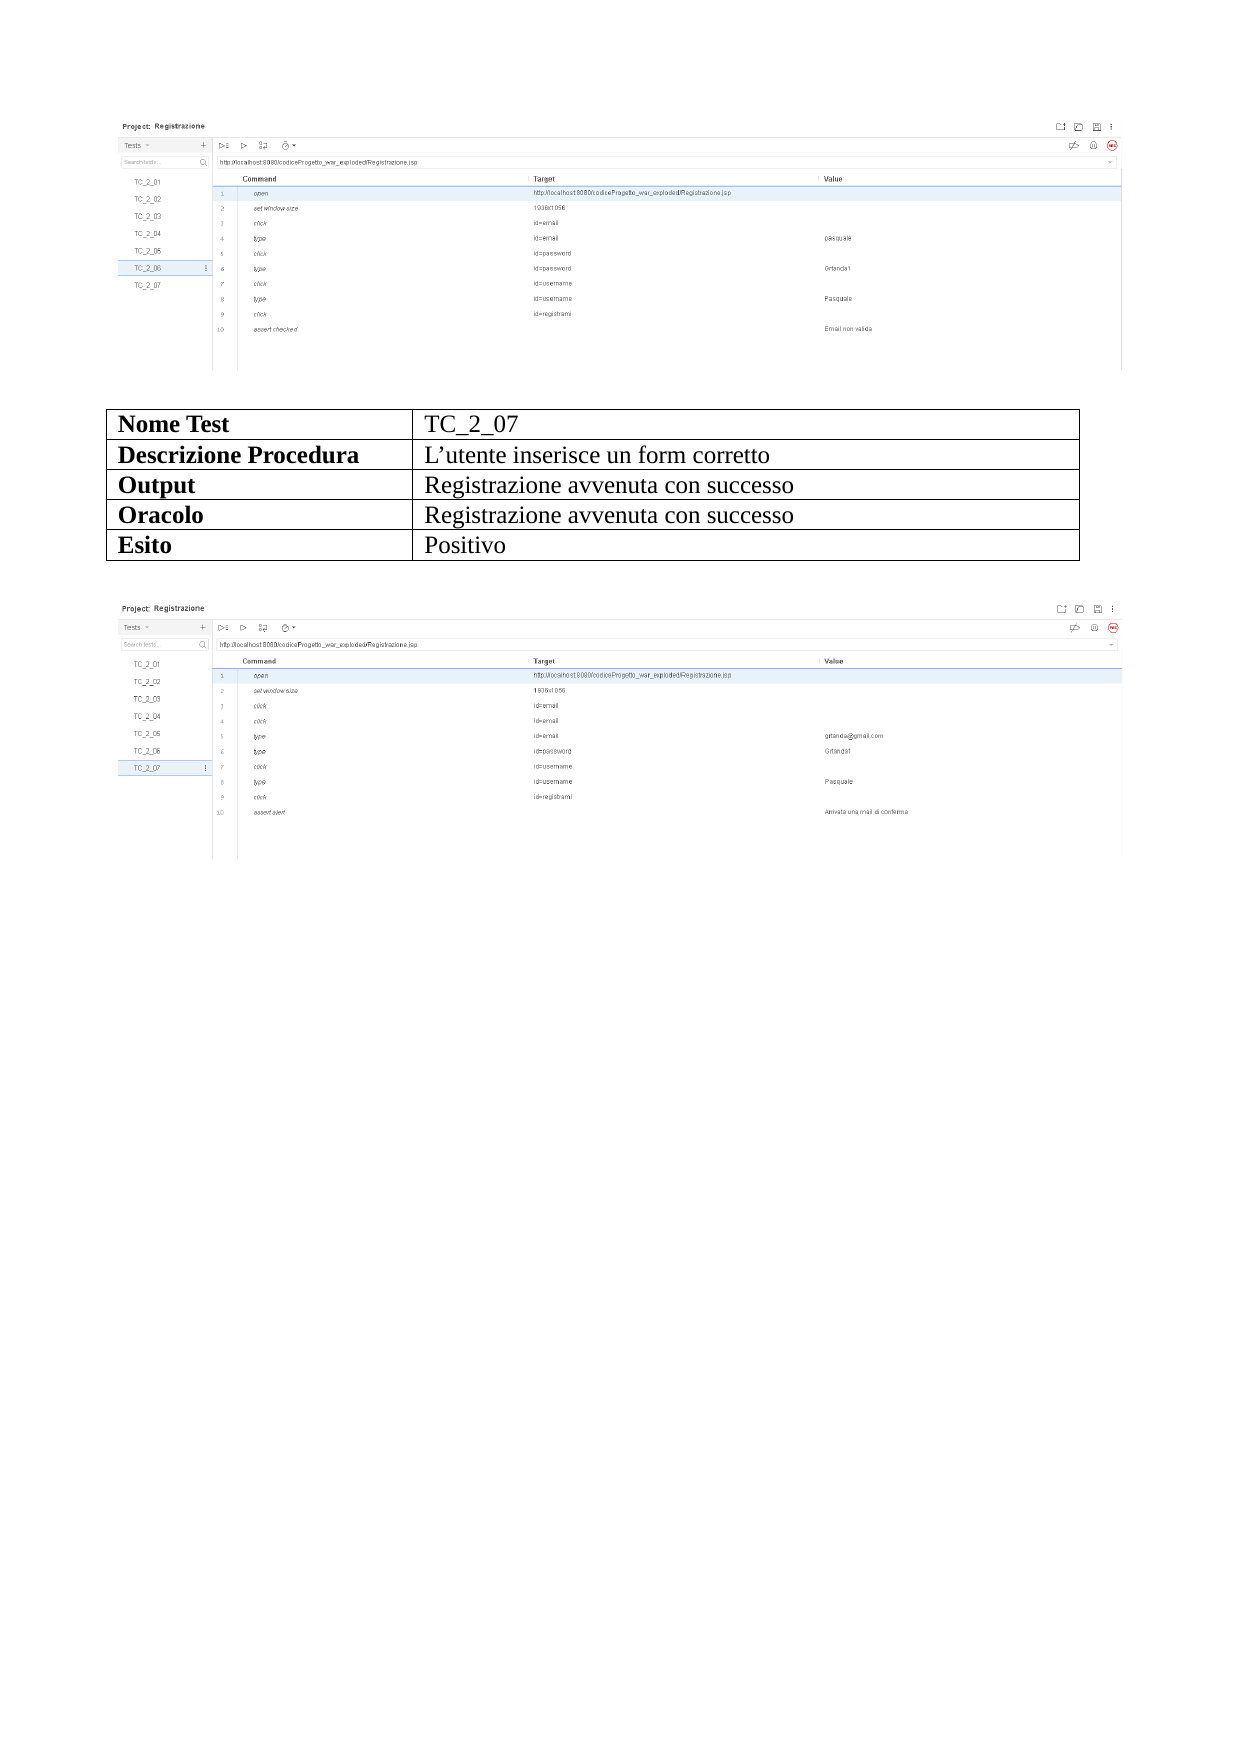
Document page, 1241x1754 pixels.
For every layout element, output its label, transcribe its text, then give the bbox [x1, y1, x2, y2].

picture [118, 118, 1123, 370]
table_cell Descrizione Procedura [107, 440, 412, 469]
table_cell Positivo [413, 530, 1079, 560]
table_cell Registrazione avvenuta con successo [413, 500, 1079, 529]
table_cell Esito [107, 530, 412, 560]
table_cell Oracolo [107, 500, 412, 529]
table_cell L’utente inserisce un form corretto [413, 440, 1079, 469]
table_cell Output [107, 470, 412, 499]
table_header Nome Test [107, 410, 412, 439]
table_cell Registrazione avvenuta con successo [413, 470, 1079, 499]
picture [118, 599, 1123, 859]
table_header TC_2_07 [413, 410, 1079, 439]
